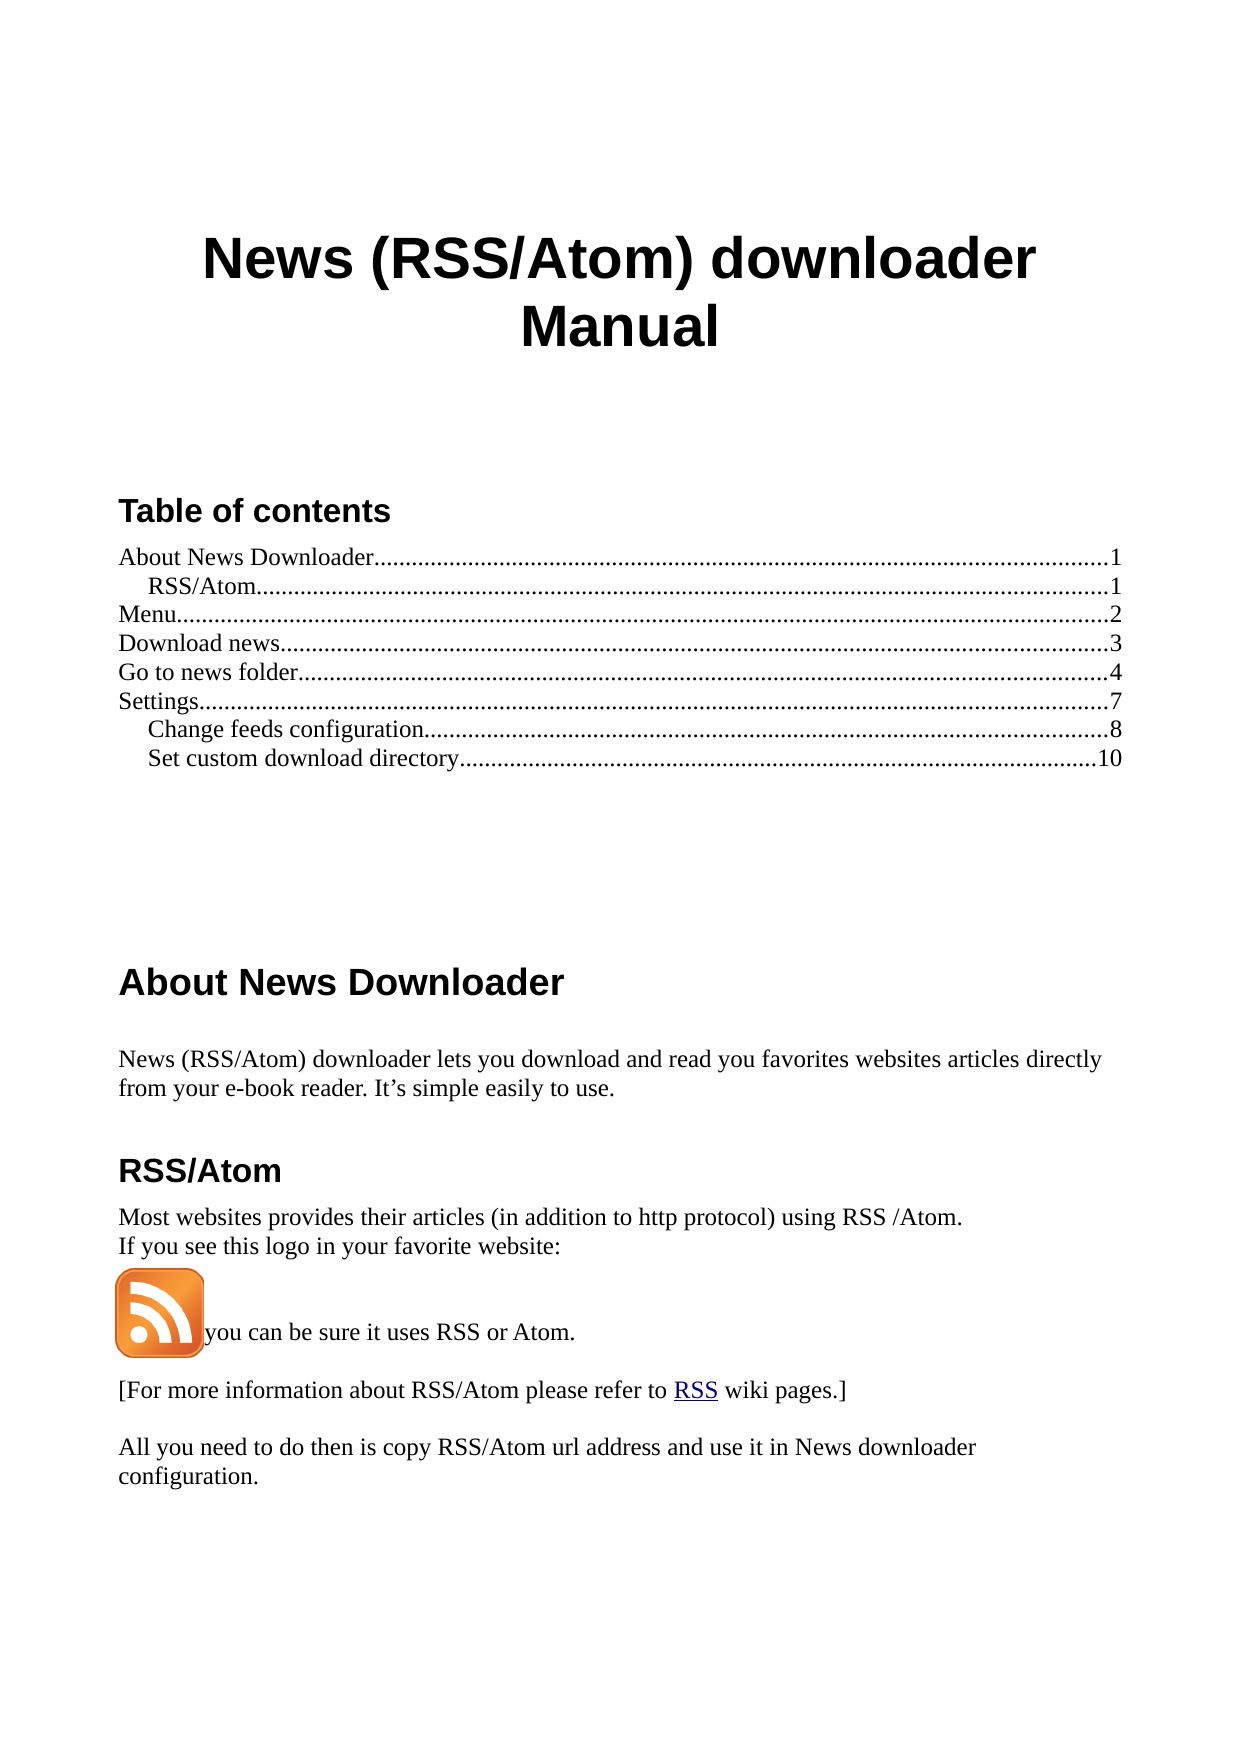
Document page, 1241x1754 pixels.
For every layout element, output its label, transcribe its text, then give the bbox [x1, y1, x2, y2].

text About News Downloader 1 [118, 542, 1122, 571]
picture [115, 1268, 204, 1358]
text Most websites provides their articles (in addition to http protocol) using RSS /Atom. [118, 1202, 1122, 1231]
subtitle About News Downloader [118, 959, 1122, 1003]
text Download news 3 [118, 628, 1122, 657]
text Go to news folder 4 [118, 657, 1122, 686]
subtitle RSS/Atom [118, 1151, 1122, 1190]
text Set custom download directory 10 [148, 743, 1122, 772]
text News (RSS/Atom) downloader lets you download and read you favorites websites articles directly from your e-book reader. It’s simple easily to use. [118, 1044, 1122, 1102]
subtitle Table of contents [118, 491, 1122, 529]
text Menu 2 [118, 599, 1122, 628]
text you can be sure it uses RSS or Atom. [204, 1317, 1122, 1346]
text All you need to do then is copy RSS/Atom url address and use it in News downloader configuration. [118, 1432, 1122, 1490]
text If you see this logo in your favorite website: [118, 1231, 1122, 1260]
title News (RSS/Atom) downloader Manual [118, 224, 1122, 358]
text RSS/Atom 1 [148, 571, 1122, 599]
text Change feeds configuration 8 [148, 714, 1122, 743]
text Settings 7 [118, 686, 1122, 714]
text [For more information about RSS/Atom please refer to RSS wiki pages.] [118, 1375, 1122, 1404]
